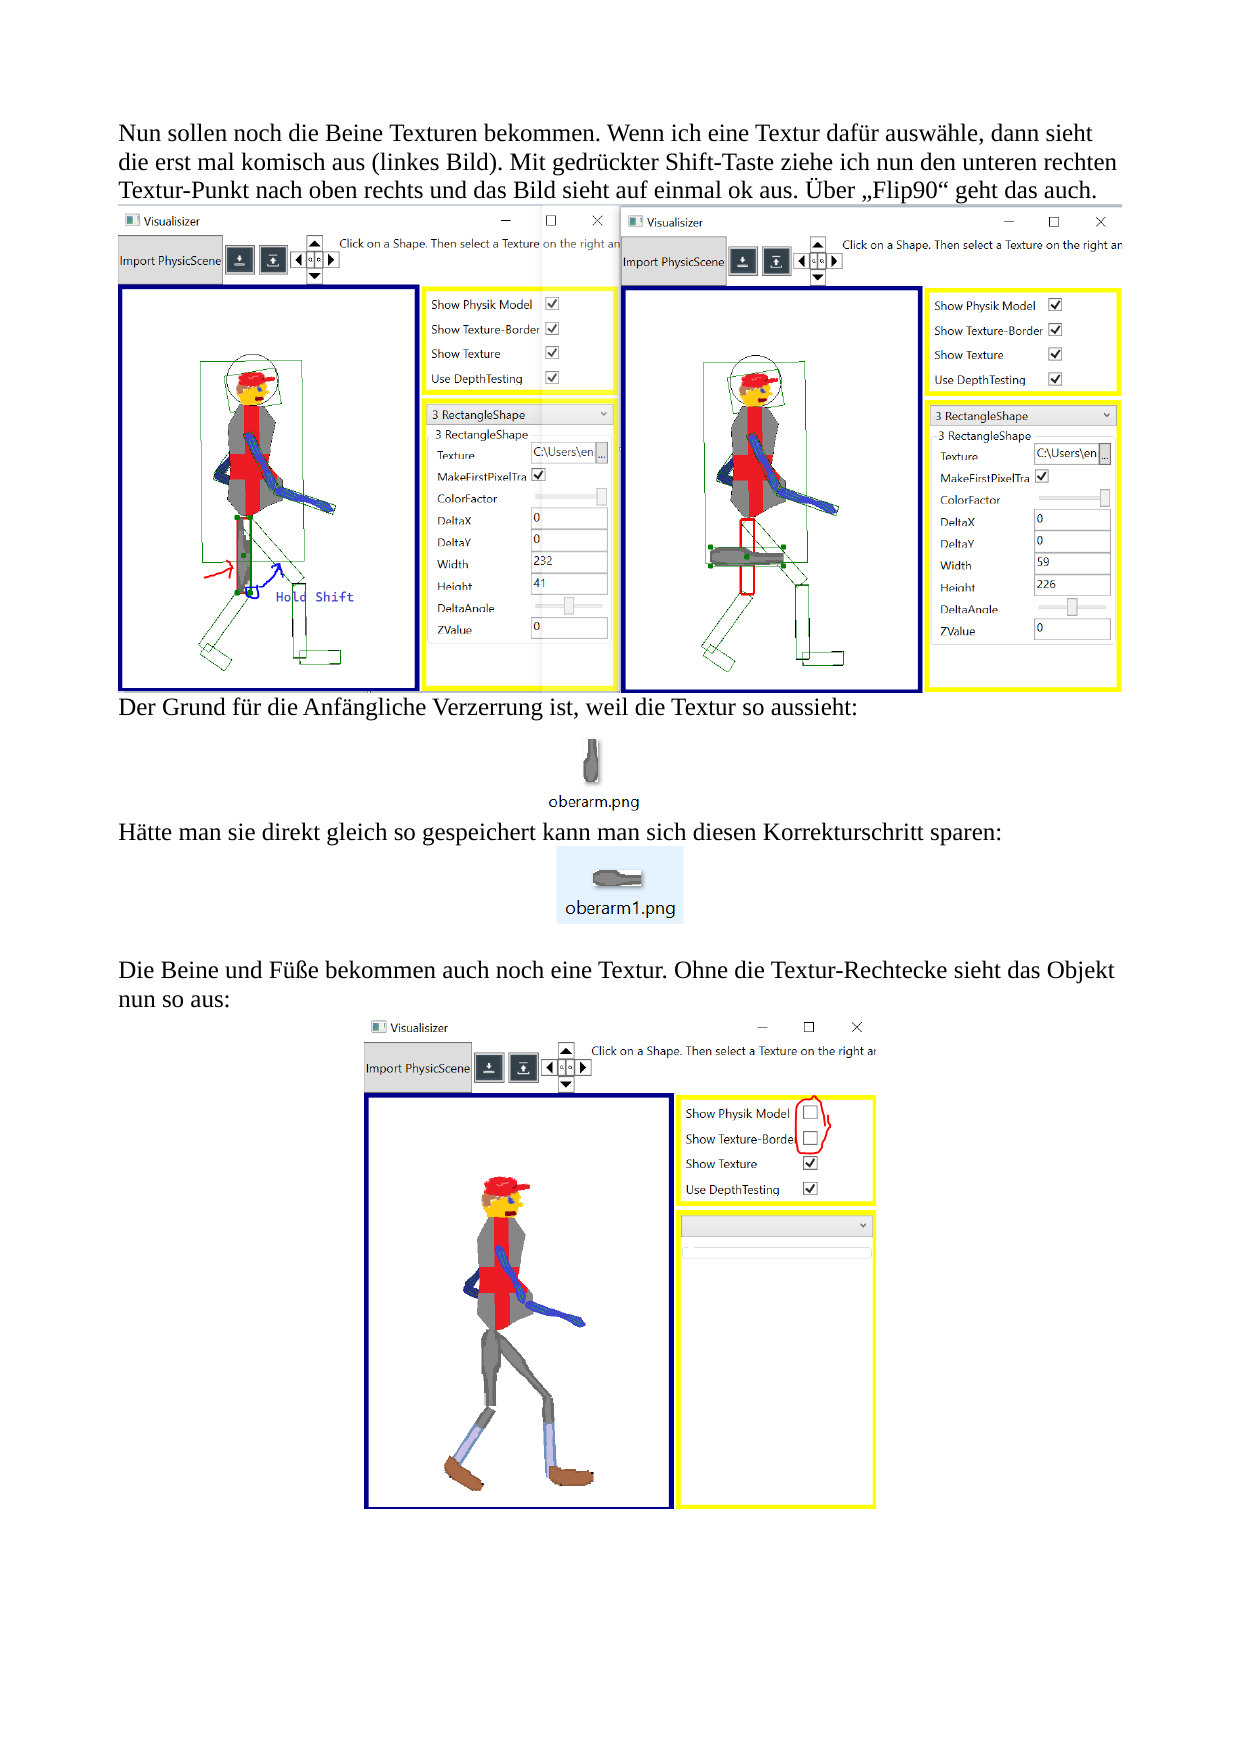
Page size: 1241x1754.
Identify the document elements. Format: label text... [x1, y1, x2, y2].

picture [535, 721, 653, 818]
text Nun sollen noch die Beine Texturen bekommen. Wenn ich eine Textur dafür auswähle, dann sieht die erst mal komisch aus (linkes Bild). Mit gedrückter Shift-Taste ziehe ich nun den unteren rechten Textur-Punkt nach oben rechts und das Bild sieht auf einmal ok aus. Über „Flip90“ geht das auch. [118, 118, 1122, 204]
picture [118, 204, 1123, 693]
text Hätte man sie direkt gleich so gespeichert kann man sich diesen Korrekturschritt sparen: [118, 721, 1122, 846]
text Der Grund für die Anfängliche Verzerrung ist, weil die Textur so aussieht: [118, 693, 1122, 721]
picture [364, 1013, 877, 1509]
picture [556, 846, 684, 927]
text Die Beine und Füße bekommen auch noch eine Textur. Ohne die Textur-Rechtecke sieht das Objekt nun so aus: [118, 956, 1122, 1013]
